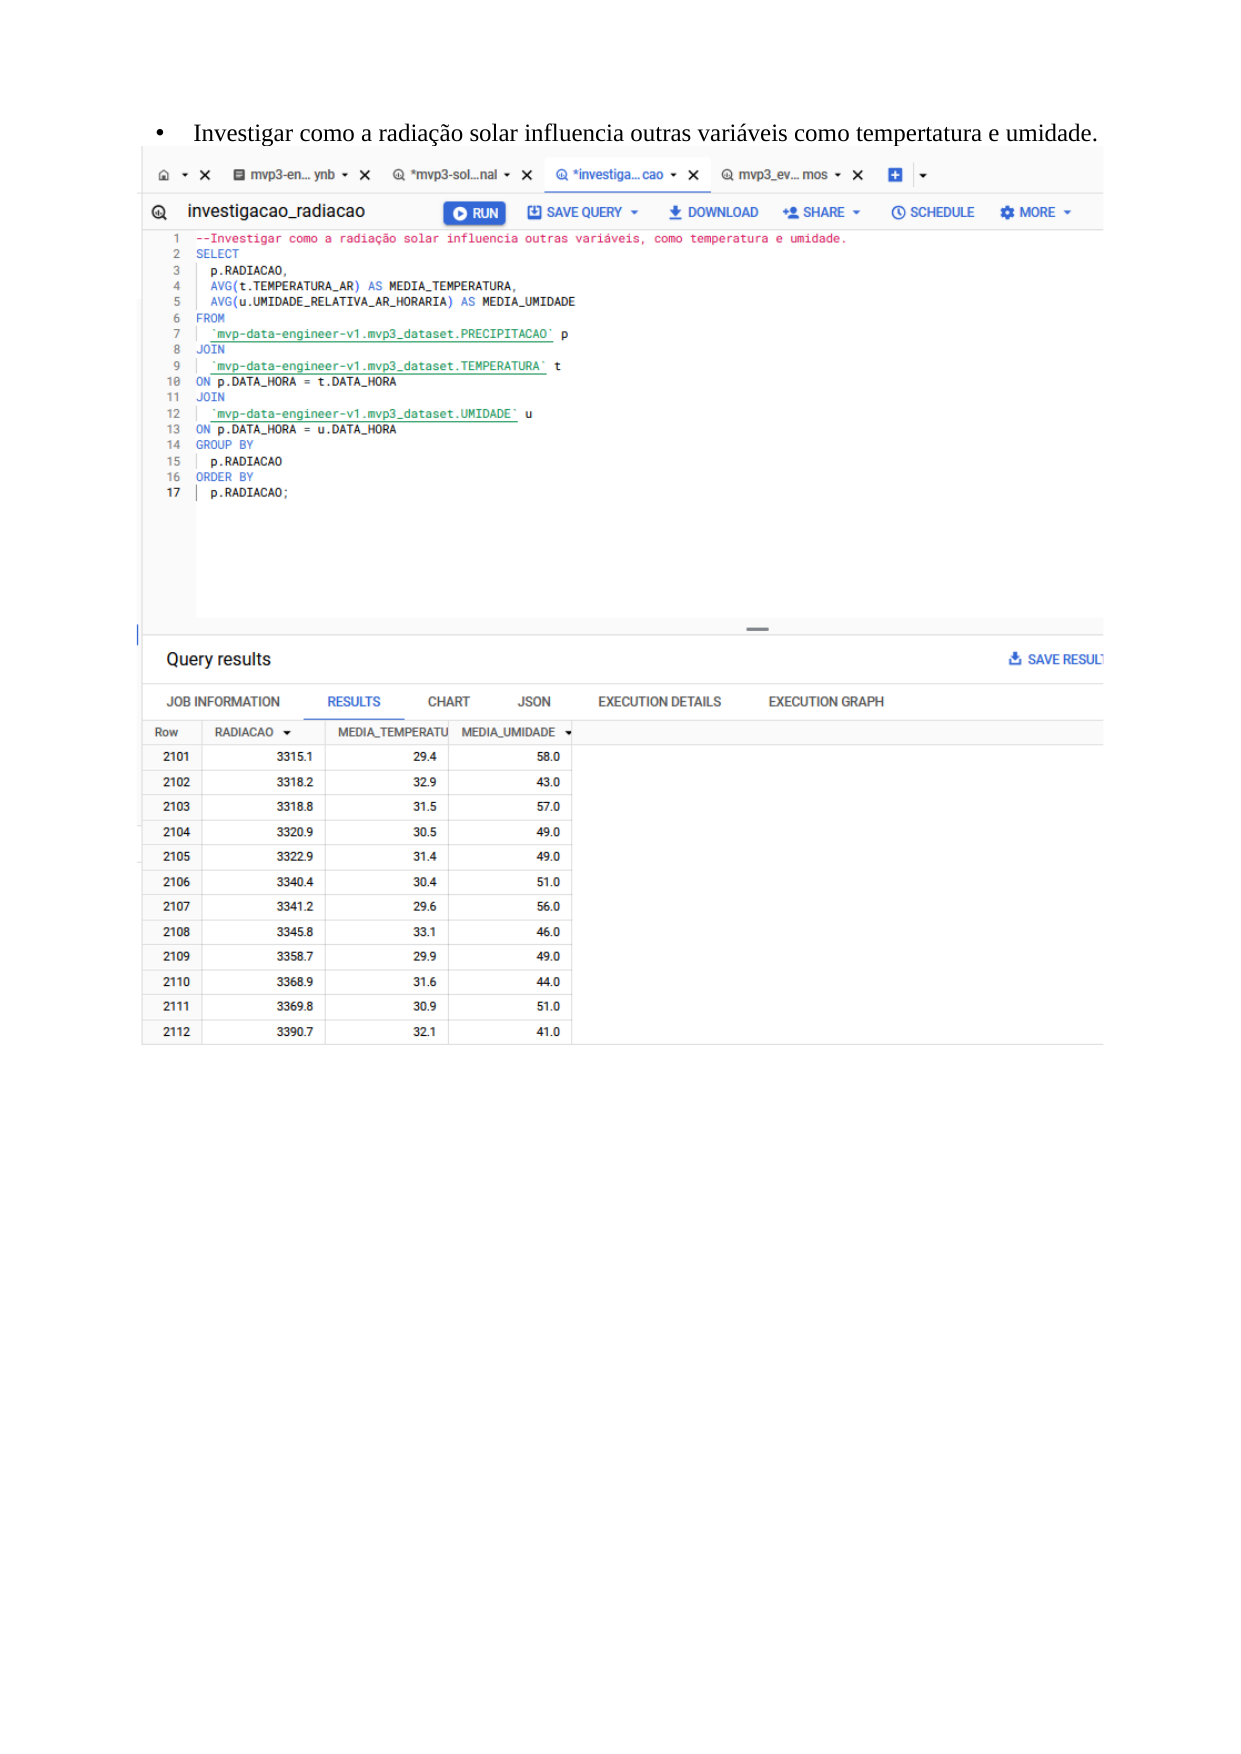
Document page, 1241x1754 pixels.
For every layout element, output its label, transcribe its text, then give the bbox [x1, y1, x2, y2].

picture [136, 146, 1104, 1045]
list Investigar como a radiação solar influencia outras variáveis como tempertatura e umidade. [156, 118, 1122, 147]
